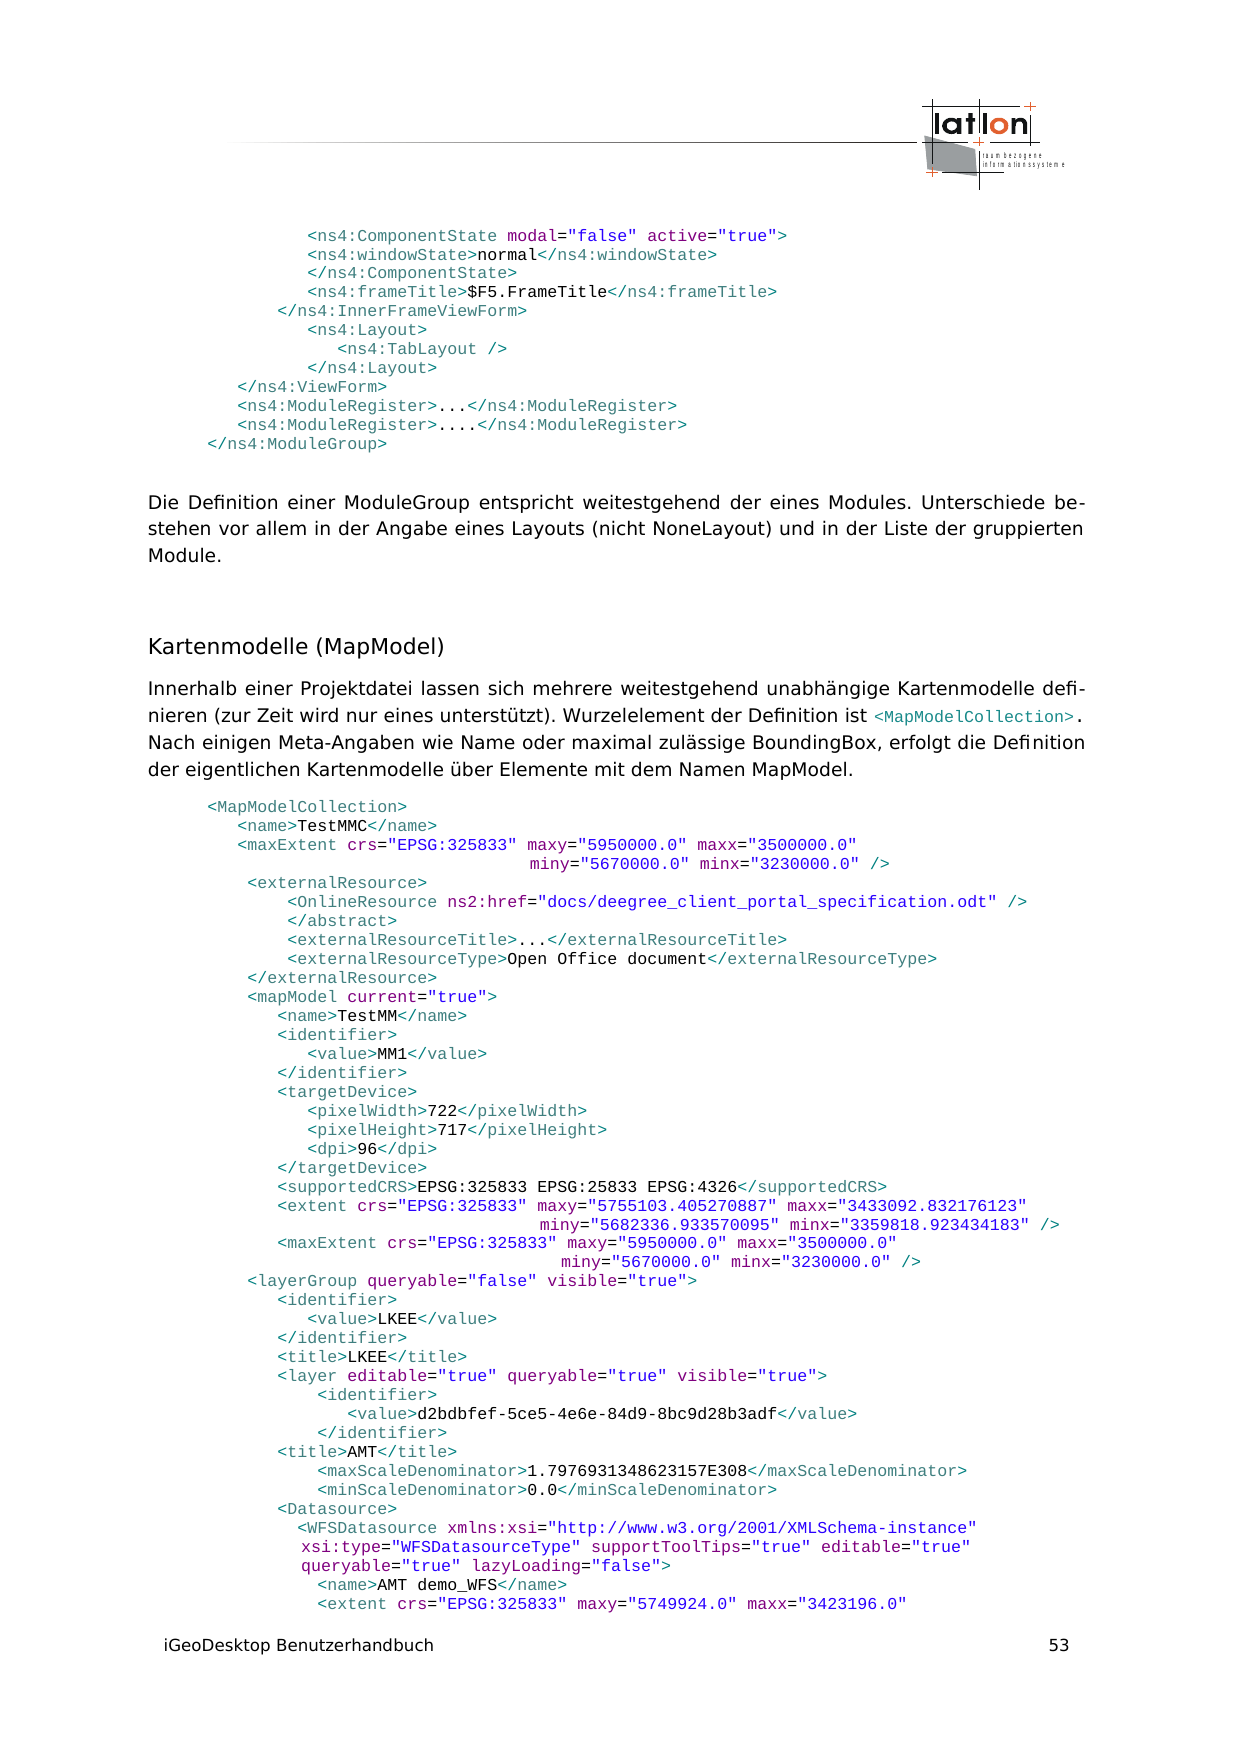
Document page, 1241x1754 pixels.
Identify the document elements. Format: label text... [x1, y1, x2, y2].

text </identifier> [207, 1064, 1085, 1083]
text <maxExtent crs="EPSG:325833" maxy="5950000.0" maxx="3500000.0" miny="5670000.0" minx="3230000.0" /> [207, 1235, 1085, 1273]
text </externalResource> [207, 969, 1085, 988]
text <extent crs="EPSG:325833" maxy="5749924.0" maxx="3423196.0" [207, 1595, 1085, 1614]
text <dpi>96</dpi> [207, 1140, 1085, 1159]
text </ns4:ModuleGroup> [207, 436, 1085, 473]
text <MapModelCollection> [207, 799, 1085, 818]
text <value>d2bdbfef-5ce5-4e6e-84d9-8bc9d28b3adf</value> [207, 1406, 1085, 1424]
text </identifier> [207, 1424, 1085, 1443]
text <pixelHeight>717</pixelHeight> [207, 1121, 1085, 1140]
text <value>LKEE</value> [207, 1311, 1085, 1330]
text <name>TestMMC</name> [207, 818, 1085, 837]
text <pixelWidth>722</pixelWidth> [207, 1102, 1085, 1121]
text <externalResource> [207, 875, 1085, 894]
text <value>MM1</value> [207, 1045, 1085, 1064]
text <externalResourceTitle>...</externalResourceTitle> [207, 932, 1085, 951]
text </abstract> [207, 913, 1085, 932]
text <ns4:ModuleRegister>...</ns4:ModuleRegister> [207, 398, 1085, 417]
text miny="5670000.0" minx="3230000.0" /> [207, 856, 1085, 875]
text <supportedCRS>EPSG:325833 EPSG:25833 EPSG:4326</supportedCRS> [207, 1178, 1085, 1197]
text <maxScaleDenominator>1.7976931348623157E308</maxScaleDenominator> [207, 1462, 1085, 1481]
text <identifier> [207, 1026, 1085, 1045]
text <targetDevice> [207, 1083, 1085, 1102]
text <Datasource> [207, 1500, 1085, 1519]
text queryable="true" lazyLoading="false"> [207, 1557, 1085, 1576]
text <ns4:ComponentState modal="false" active="true"> [207, 227, 1085, 246]
text <name>TestMM</name> [207, 1007, 1085, 1026]
text </ns4:ViewForm> [207, 379, 1085, 398]
text <OnlineResource ns2:href="docs/deegree_client_portal_specification.odt" /> [207, 894, 1085, 913]
text <identifier> [207, 1387, 1085, 1406]
text <identifier> [207, 1292, 1085, 1311]
text <minScaleDenominator>0.0</minScaleDenominator> [207, 1481, 1085, 1500]
subtitle Kartenmodelle (MapModel) [148, 634, 1085, 660]
text </ns4:Layout> [207, 360, 1085, 379]
text <name>AMT demo_WFS</name> [207, 1576, 1085, 1595]
text Die Definition einer ModuleGroup entspricht weitestgehend der eines Modules. Unterschiede be­stehen vor allem in der Angabe eines Layouts (nicht NoneLayout) und in der Liste der gruppierten Module. [148, 492, 1085, 593]
text <maxExtent crs="EPSG:325833" maxy="5950000.0" maxx="3500000.0" [207, 837, 1085, 856]
text </ns4:ComponentState> [207, 265, 1085, 284]
text <layer editable="true" queryable="true" visible="true"> [207, 1368, 1085, 1387]
text </ns4:InnerFrameViewForm> [207, 303, 1085, 322]
text </identifier> [207, 1330, 1085, 1349]
text <mapModel current="true"> [207, 988, 1085, 1007]
text </targetDevice> [207, 1159, 1085, 1178]
text <extent crs="EPSG:325833" maxy="5755103.405270887" maxx="3433092.832176123" miny="5682336.933570095" minx="3359818.923434183" /> [207, 1197, 1085, 1235]
text <ns4:windowState>normal</ns4:windowState> [207, 246, 1085, 265]
text <layerGroup queryable="false" visible="true"> [207, 1273, 1085, 1292]
text <WFSDatasource xmlns:xsi="http://www.w3.org/2001/XMLSchema-instance" xsi:type="WFSDatasourceType" supportToolTips="true" editable="true" [207, 1519, 1085, 1557]
text <externalResourceType>Open Office document</externalResourceType> [207, 951, 1085, 969]
text <ns4:TabLayout /> [207, 341, 1085, 360]
text Innerhalb einer Projektdatei lassen sich mehrere weitestgehend unabhängige Kartenmodelle defi­nieren (zur Zeit wird nur eines unterstützt). Wurzelelement der Definition ist <MapModelCollecti­on>. Nach einigen Meta-Angaben wie Name oder maximal zulässige BoundingBox, erfolgt die Defi­nition der eigentlichen Kartenmodelle über Elemente mit dem Namen MapModel. [148, 678, 1085, 781]
text <title>LKEE</title> [207, 1349, 1085, 1368]
text <ns4:frameTitle>$F5.FrameTitle</ns4:frameTitle> [207, 284, 1085, 303]
text <title>AMT</title> [207, 1443, 1085, 1462]
text <ns4:Layout> [207, 322, 1085, 341]
text <ns4:ModuleRegister>....</ns4:ModuleRegister> [207, 417, 1085, 436]
